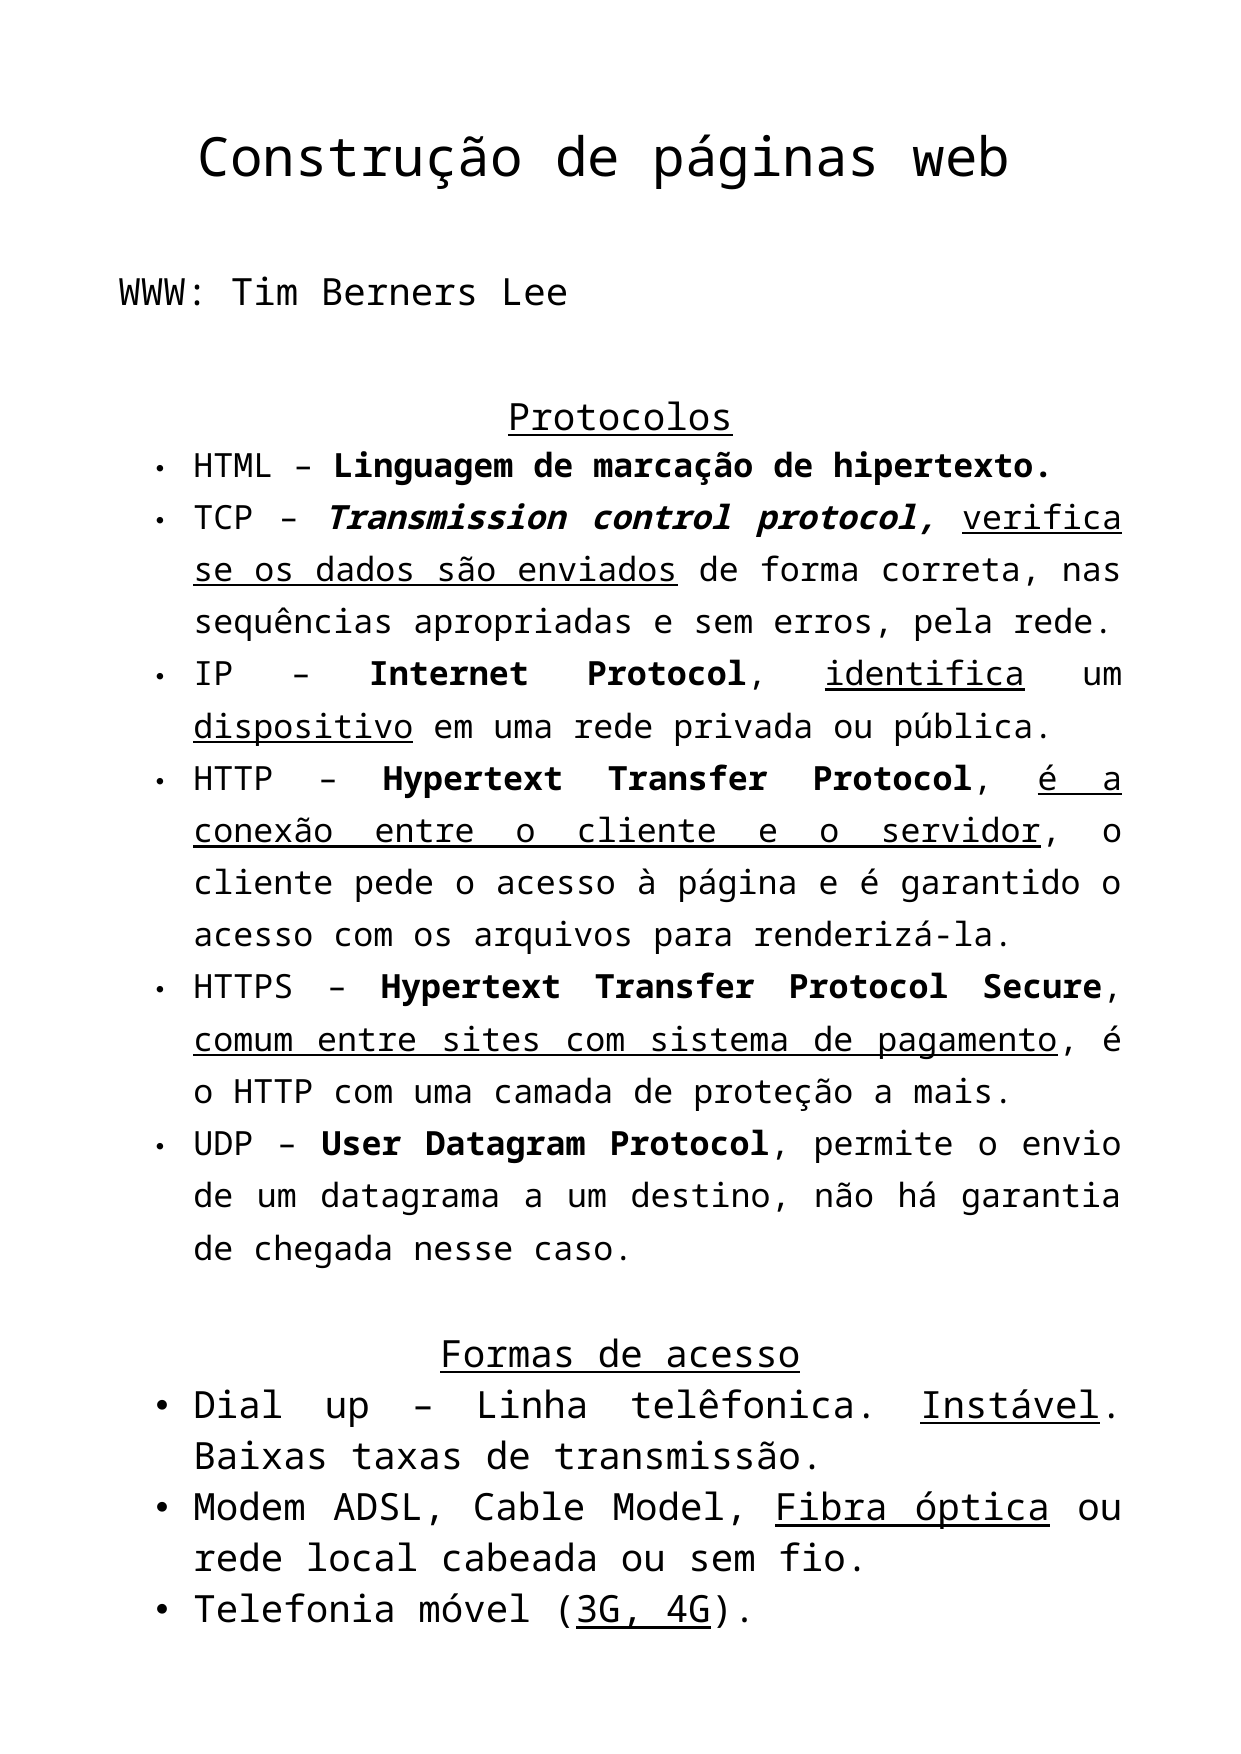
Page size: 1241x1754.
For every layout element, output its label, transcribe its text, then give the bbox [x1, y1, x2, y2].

text WWW: Tim Berners Lee [118, 266, 1122, 317]
list Dial up – Linha telêfonica. Instável. Baixas taxas de transmissão. [156, 1378, 1122, 1481]
text Formas de acesso [118, 1327, 1122, 1378]
list HTML – Linguagem de marcação de hipertexto. [156, 441, 1122, 487]
list UDP – User Datagram Protocol, permite o envio de um datagrama a um destino, não há garantia de chegada nesse caso. [156, 1120, 1122, 1270]
text Protocolos [118, 390, 1122, 441]
list Modem ADSL, Cable Model, Fibra óptica ou rede local cabeada ou sem fio. [156, 1481, 1122, 1583]
list Telefonia móvel (3G, 4G). [156, 1583, 1122, 1634]
text Construção de páginas web [118, 118, 1122, 192]
list TCP – Transmission control protocol, verifica se os dados são enviados de forma correta, nas sequências apropriadas e sem erros, pela rede. [156, 494, 1122, 643]
list IP – Internet Protocol, identifica um dispositivo em uma rede privada ou pública. [156, 650, 1122, 748]
list HTTPS – Hypertext Transfer Protocol Secure, comum entre sites com sistema de pagamento, é o HTTP com uma camada de proteção a mais. [156, 963, 1122, 1113]
list HTTP – Hypertext Transfer Protocol, é a conexão entre o cliente e o servidor, o cliente pede o acesso à página e é garantido o acesso com os arquivos para renderizá-la. [156, 754, 1122, 957]
